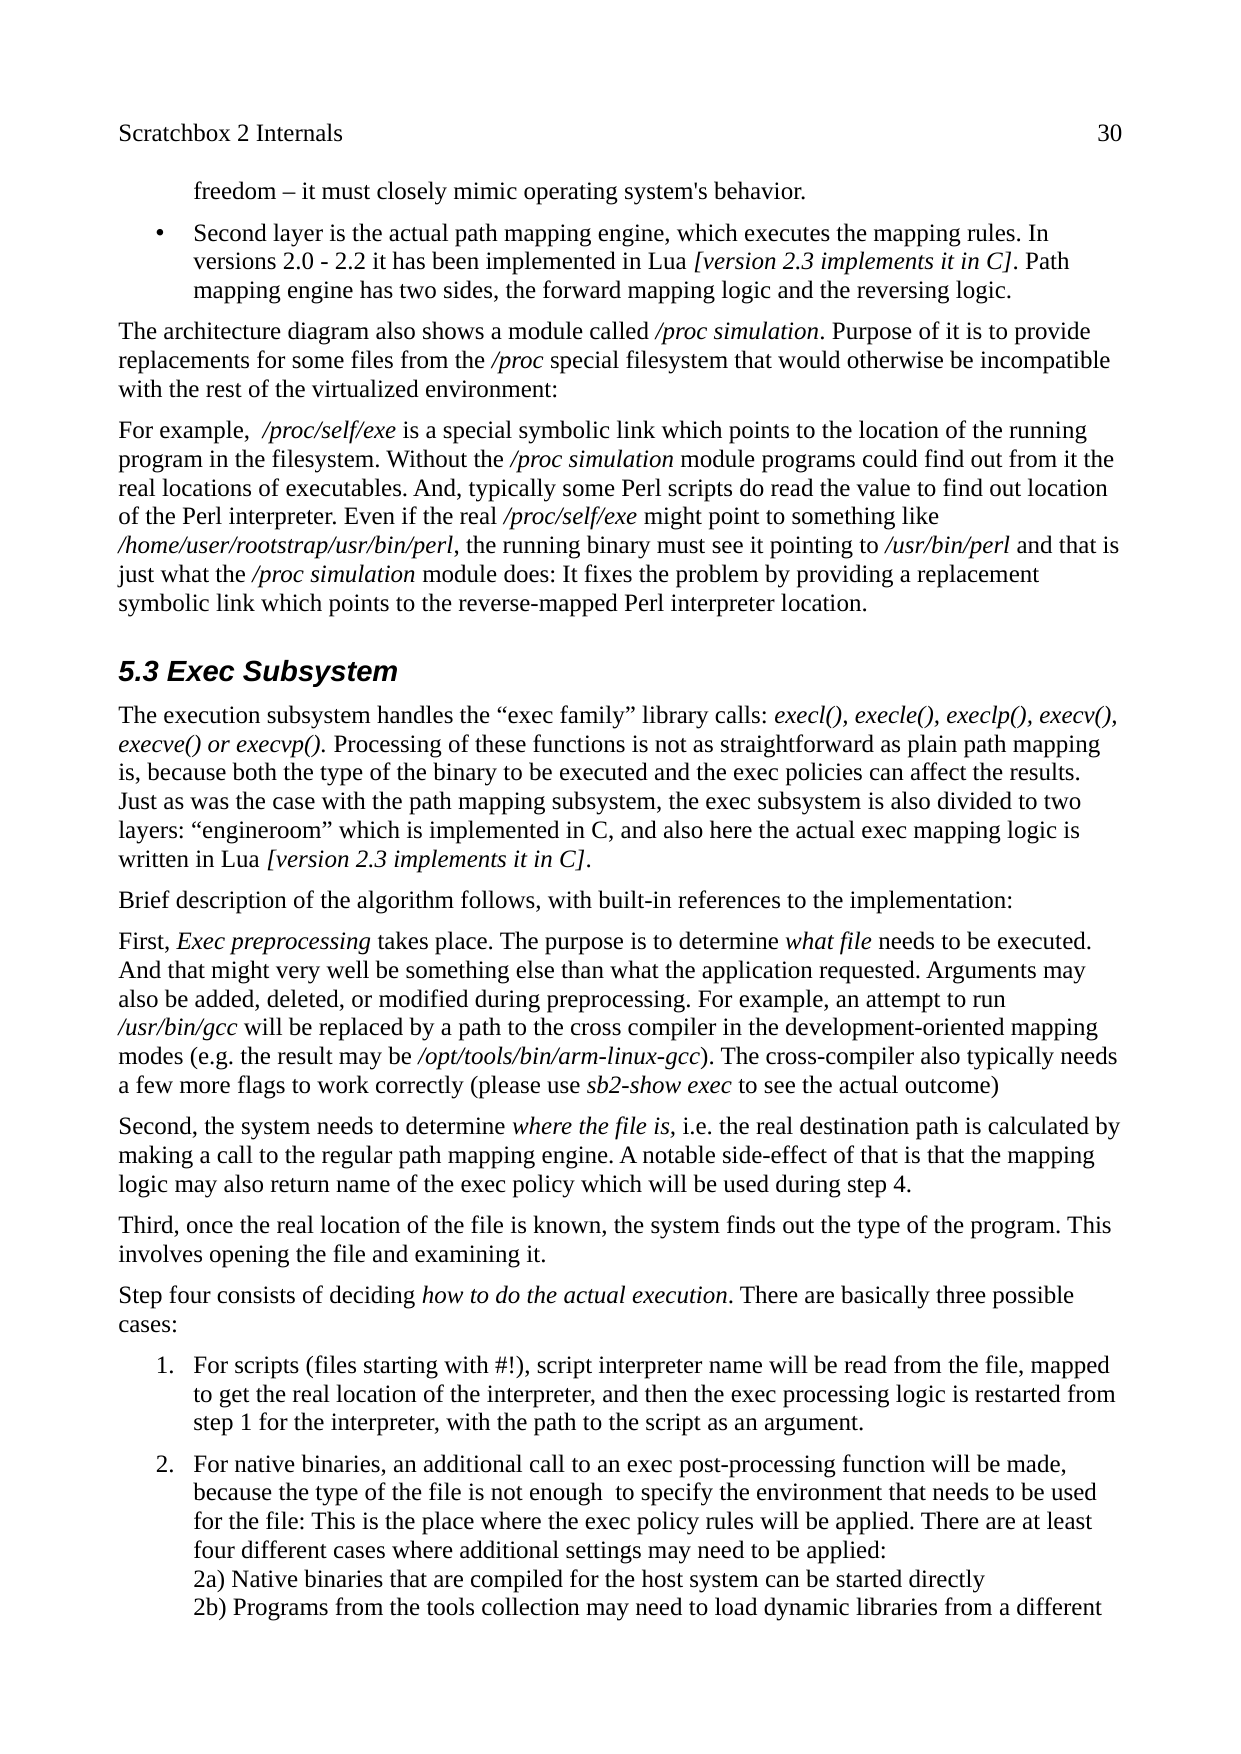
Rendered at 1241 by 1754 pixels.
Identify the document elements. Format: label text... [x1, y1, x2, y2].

list For native binaries, an additional call to an exec post-processing function will be made, because the type of the file is not enough to specify the environment that needs to be used for the file: This is the place where the exec policy rules will be applied. There are at least four different cases where additional settings may need to be applied: 2a) Native binaries that are compiled for the host system can be started directly 2b) Programs from the tools collection may need to load dynamic libraries from a different [156, 1449, 1122, 1621]
text Step four consists of deciding how to do the actual execution. There are basically three possible cases: [118, 1280, 1122, 1337]
text The architecture diagram also shows a module called /proc simulation. Purpose of it is to provide replacements for some files from the /proc special filesystem that would otherwise be incompatible with the rest of the virtualized environment: [118, 316, 1122, 403]
list Second layer is the actual path mapping engine, which executes the mapping rules. In versions 2.0 - 2.2 it has been implemented in Lua [version 2.3 implements it in C]. Path mapping engine has two sides, the forward mapping logic and the reversing logic. [156, 218, 1122, 304]
text Third, once the real location of the file is known, the system finds out the type of the program. This involves opening the file and examining it. [118, 1210, 1122, 1267]
list freedom – it must closely mimic operating system's behavior. [156, 176, 1122, 205]
text First, Exec preprocessing takes place. The purpose is to determine what file needs to be executed. And that might very well be something else than what the application requested. Arguments may also be added, deleted, or modified during preprocessing. For example, an attempt to run /usr/bin/gcc will be replaced by a path to the cross compiler in the development-oriented mapping modes (e.g. the result may be /opt/tools/bin/arm-linux-gcc). The cross-compiler also typically needs a few more flags to work correctly (please use sb2-show exec to see the actual outcome) [118, 926, 1122, 1099]
list For scripts (files starting with #!), script interpreter name will be read from the file, mapped to get the real location of the interpreter, and then the exec processing logic is restarted from step 1 for the interpreter, with the path to the script as an argument. [156, 1350, 1122, 1436]
text The execution subsystem handles the “exec family” library calls: execl(), execle(), execlp(), execv(), execve() or execvp(). Processing of these functions is not as straightforward as plain path mapping is, because both the type of the binary to be executed and the exec policies can affect the results. Just as was the case with the path mapping subsystem, the exec subsystem is also divided to two layers: “engineroom” which is implemented in C, and also here the actual exec mapping logic is written in Lua [version 2.3 implements it in C]. [118, 700, 1122, 872]
text For example, /proc/self/exe is a special symbolic link which points to the location of the running program in the filesystem. Without the /proc simulation module programs could find out from it the real locations of executables. And, typically some Perl scripts do read the value to find out location of the Perl interpreter. Even if the real /proc/self/exe might point to something like /home/user/rootstrap/usr/bin/perl, the running binary must see it pointing to /usr/bin/perl and that is just what the /proc simulation module does: It fixes the problem by providing a replacement symbolic link which points to the reverse-mapped Perl interpreter location. [118, 415, 1122, 616]
text Brief description of the algorithm follows, with built-in references to the implementation: [118, 885, 1122, 914]
text Second, the system needs to determine where the file is, i.e. the real destination path is calculated by making a call to the regular path mapping engine. A notable side-effect of that is that the mapping logic may also return name of the exec policy which will be used during step 4. [118, 1111, 1122, 1197]
subtitle 5.3 Exec Subsystem [118, 654, 1122, 687]
